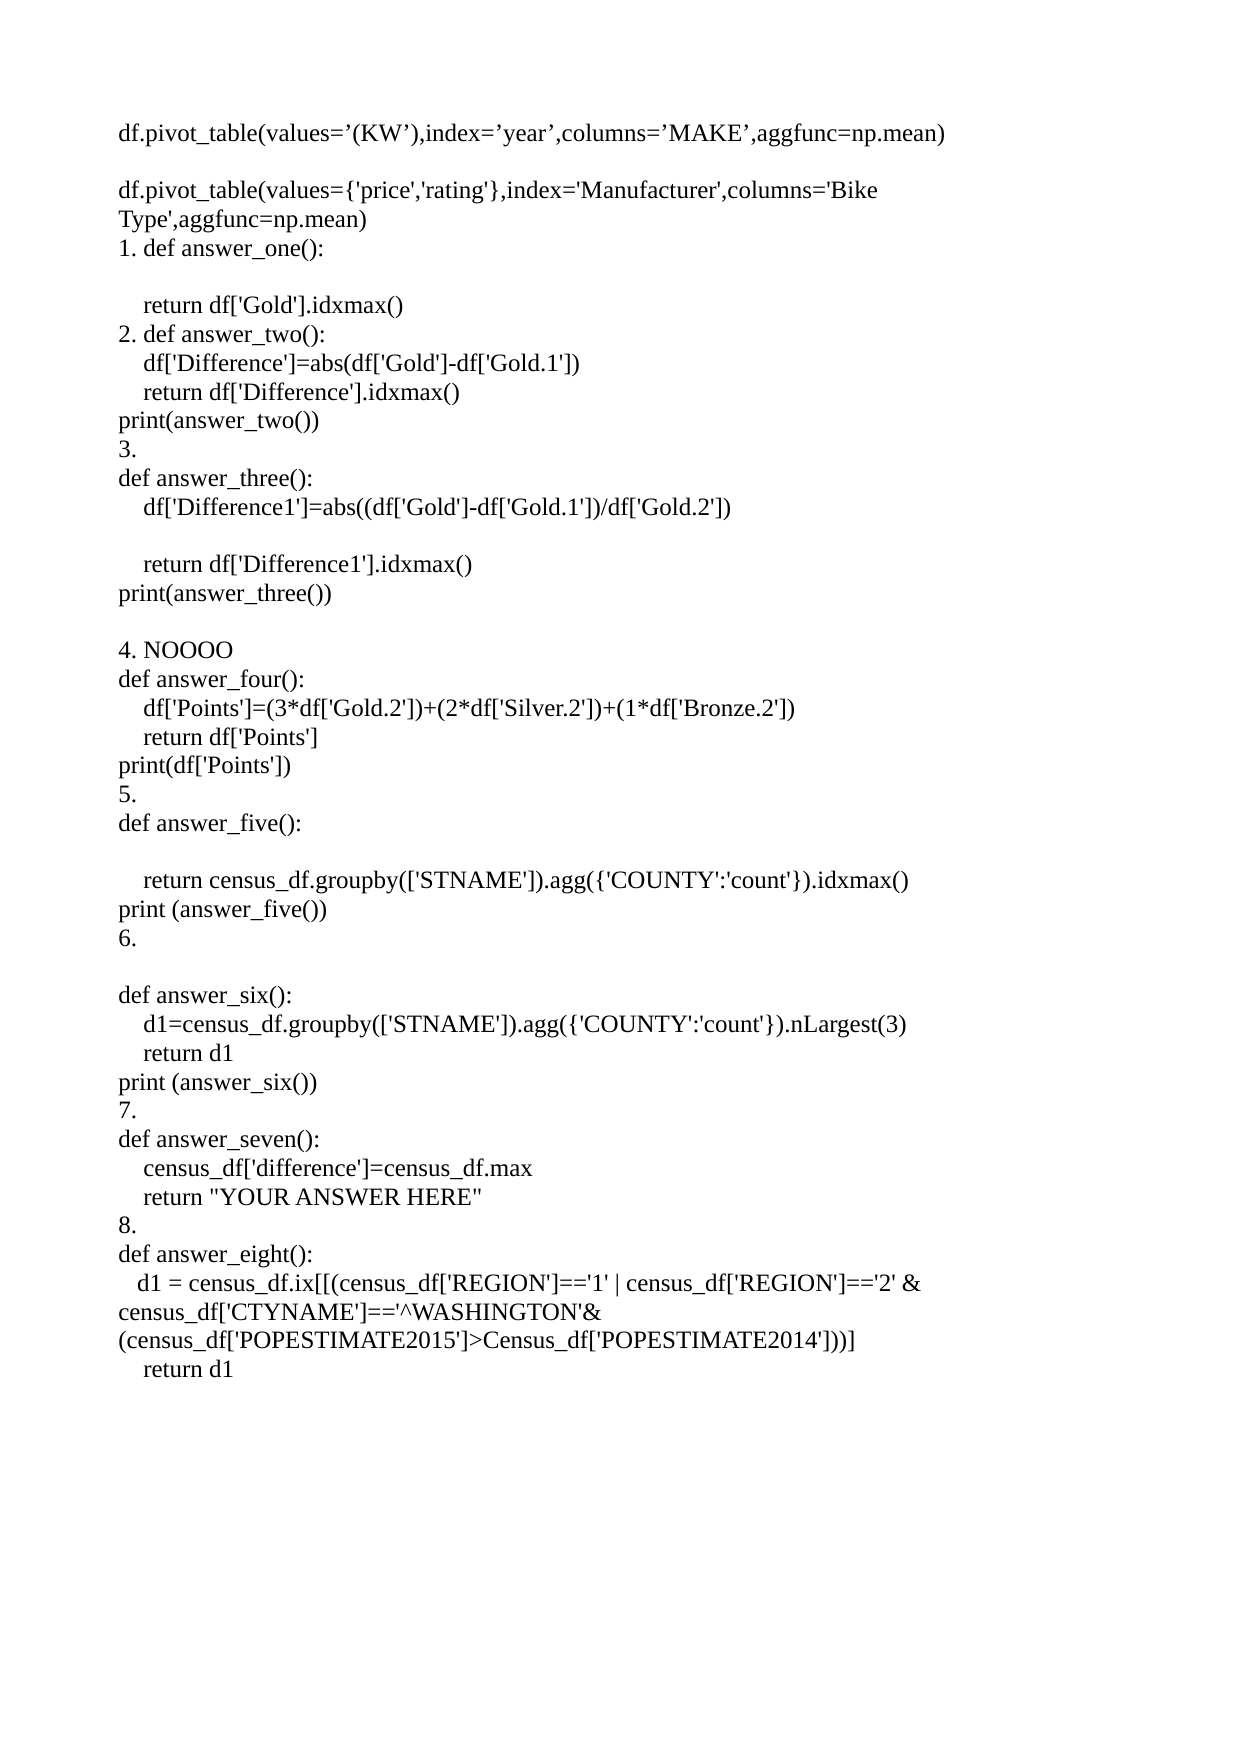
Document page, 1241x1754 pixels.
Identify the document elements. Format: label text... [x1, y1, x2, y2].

text df['Difference']=abs(df['Gold']-df['Gold.1']) [118, 348, 1122, 377]
text return d1 [118, 1038, 1122, 1067]
text return df['Difference1'].idxmax() [118, 549, 1122, 578]
text return d1 [118, 1354, 1122, 1383]
text print(df['Points']) [118, 751, 1122, 779]
text df['Points']=(3*df['Gold.2'])+(2*df['Silver.2'])+(1*df['Bronze.2']) [118, 693, 1122, 722]
text return df['Gold'].idxmax() [118, 291, 1122, 319]
text return df['Difference'].idxmax() [118, 377, 1122, 406]
text 5. [118, 779, 1122, 808]
text def answer_four(): [118, 664, 1122, 693]
text print(answer_two()) [118, 406, 1122, 434]
text def answer_three(): [118, 463, 1122, 492]
text def answer_six(): [118, 981, 1122, 1009]
text print (answer_six()) [118, 1067, 1122, 1096]
text return df['Points'] [118, 722, 1122, 751]
text df['Difference1']=abs((df['Gold']-df['Gold.1'])/df['Gold.2']) [118, 492, 1122, 521]
text d1 = census_df.ix[[(census_df['REGION']=='1' | census_df['REGION']=='2' & census_df['CTYNAME']=='^WASHINGTON'& (census_df['POPESTIMATE2015']>Census_df['POPESTIMATE2014']))] [118, 1268, 1122, 1354]
text 8. [118, 1211, 1122, 1239]
text print(answer_three()) [118, 578, 1122, 607]
text 7. [118, 1096, 1122, 1124]
text print (answer_five()) [118, 894, 1122, 923]
text return census_df.groupby(['STNAME']).agg({'COUNTY':'count'}).idxmax() [118, 866, 1122, 894]
text df.pivot_table(values={'price','rating'},index='Manufacturer',columns='Bike Type',aggfunc=np.mean) [118, 176, 1122, 233]
text df.pivot_table(values=’(KW’),index=’year’,columns=’MAKE’,aggfunc=np.mean) [118, 118, 1122, 147]
text 1. def answer_one(): [118, 233, 1122, 262]
text return "YOUR ANSWER HERE" [118, 1182, 1122, 1211]
text def answer_seven(): [118, 1124, 1122, 1153]
text d1=census_df.groupby(['STNAME']).agg({'COUNTY':'count'}).nLargest(3) [118, 1009, 1122, 1038]
text def answer_five(): [118, 808, 1122, 837]
text 3. [118, 434, 1122, 463]
text census_df['difference']=census_df.max [118, 1153, 1122, 1182]
text 6. [118, 923, 1122, 952]
text def answer_eight(): [118, 1239, 1122, 1268]
text 4. NOOOO [118, 636, 1122, 664]
text 2. def answer_two(): [118, 319, 1122, 348]
